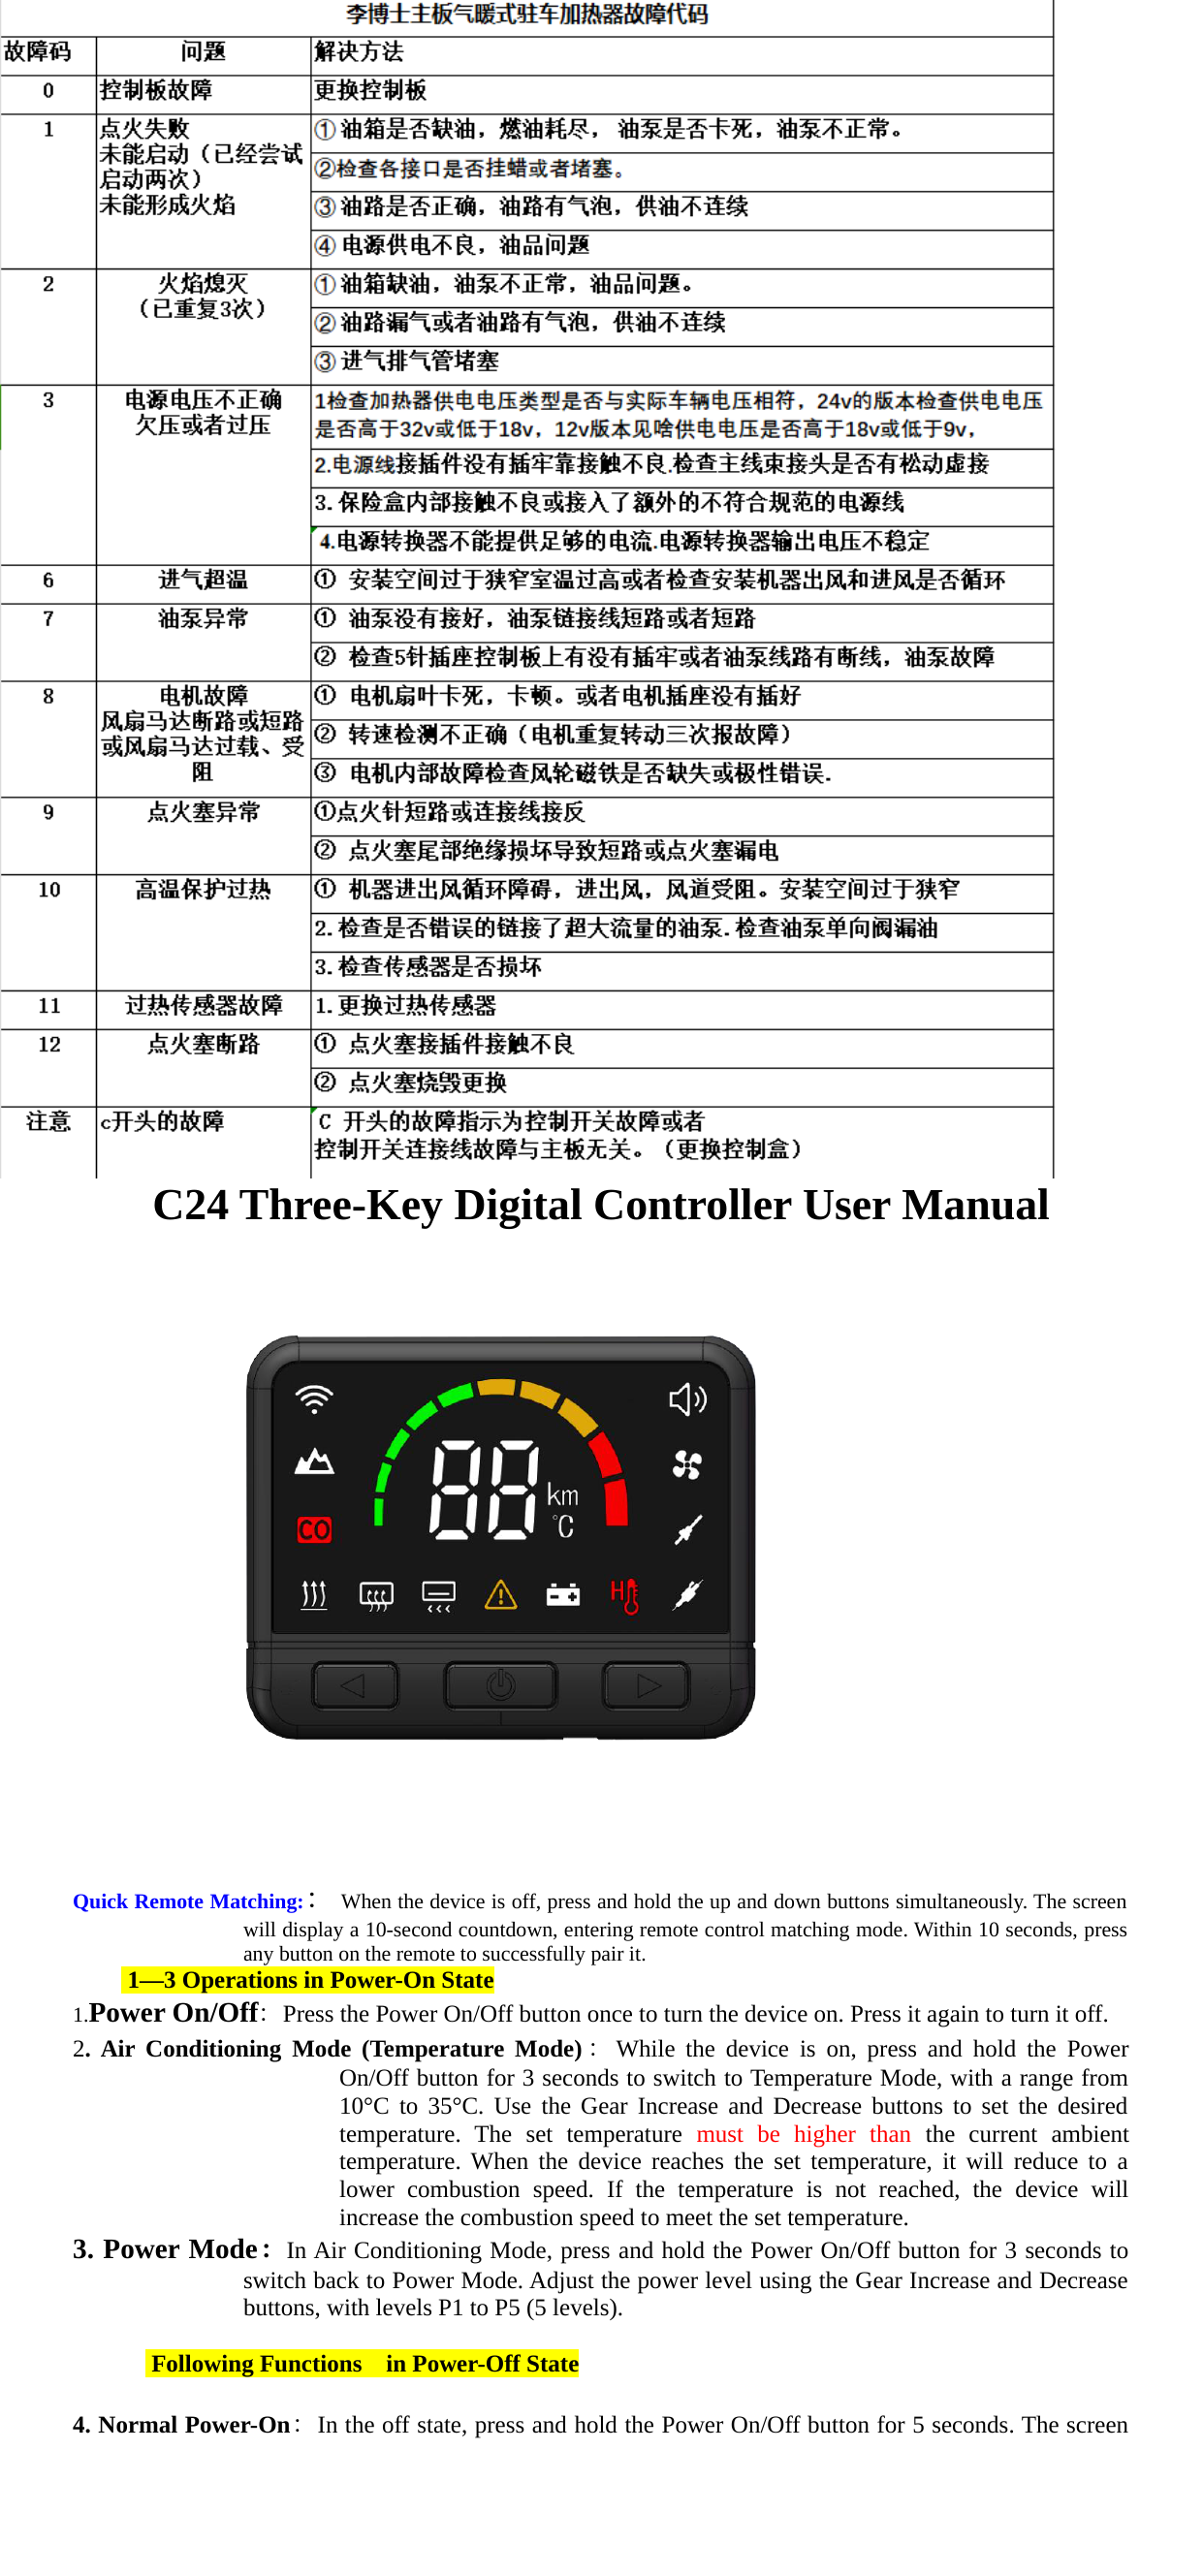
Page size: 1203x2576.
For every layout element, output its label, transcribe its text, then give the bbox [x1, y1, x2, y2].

subtitle C24 Three-Key Digital Controller User Manual [73, 146, 1129, 1229]
text 1—3 Operations in Power-On State [73, 1965, 1129, 1994]
picture [242, 1335, 794, 1744]
text 2. Air Conditioning Mode (Temperature Mode)：While the device is on, press and hold the Power On/Off button for 3 seconds to switch to Temperature Mode, with a range from 10°C to 35°C. Use the Gear Increase and Decrease buttons to set the desired temperature. The set temperature must be higher than the current ambient temperature. When the device reaches the set temperature, it will reduce to a lower combustion speed. If the temperature is not reached, the device will increase the combustion speed to meet the set temperature. [73, 2028, 1129, 2231]
text Quick Remote Matching:： When the device is off, press and hold the up and down buttons simultaneously. The screen will display a 10-second countdown, entering remote control matching mode. Within 10 seconds, press any button on the remote to successfully pair it. [73, 1876, 1129, 1965]
text 1.Power On/Off：Press the Power On/Off button once to turn the device on. Press it again to turn it off. [73, 1994, 1129, 2028]
text Following Functions in Power-Off State [145, 2349, 1129, 2377]
text 3. Power Mode：In Air Conditioning Mode, press and hold the Power On/Off button for 3 seconds to switch back to Power Mode. Adjust the power level using the Gear Increase and Decrease buttons, with levels P1 to P5 (5 levels). [73, 2231, 1129, 2321]
text 4. Normal Power-On：In the off state, press and hold the Power On/Off button for 5 seconds. The screen [73, 2404, 1129, 2439]
picture [0, 0, 1056, 1178]
